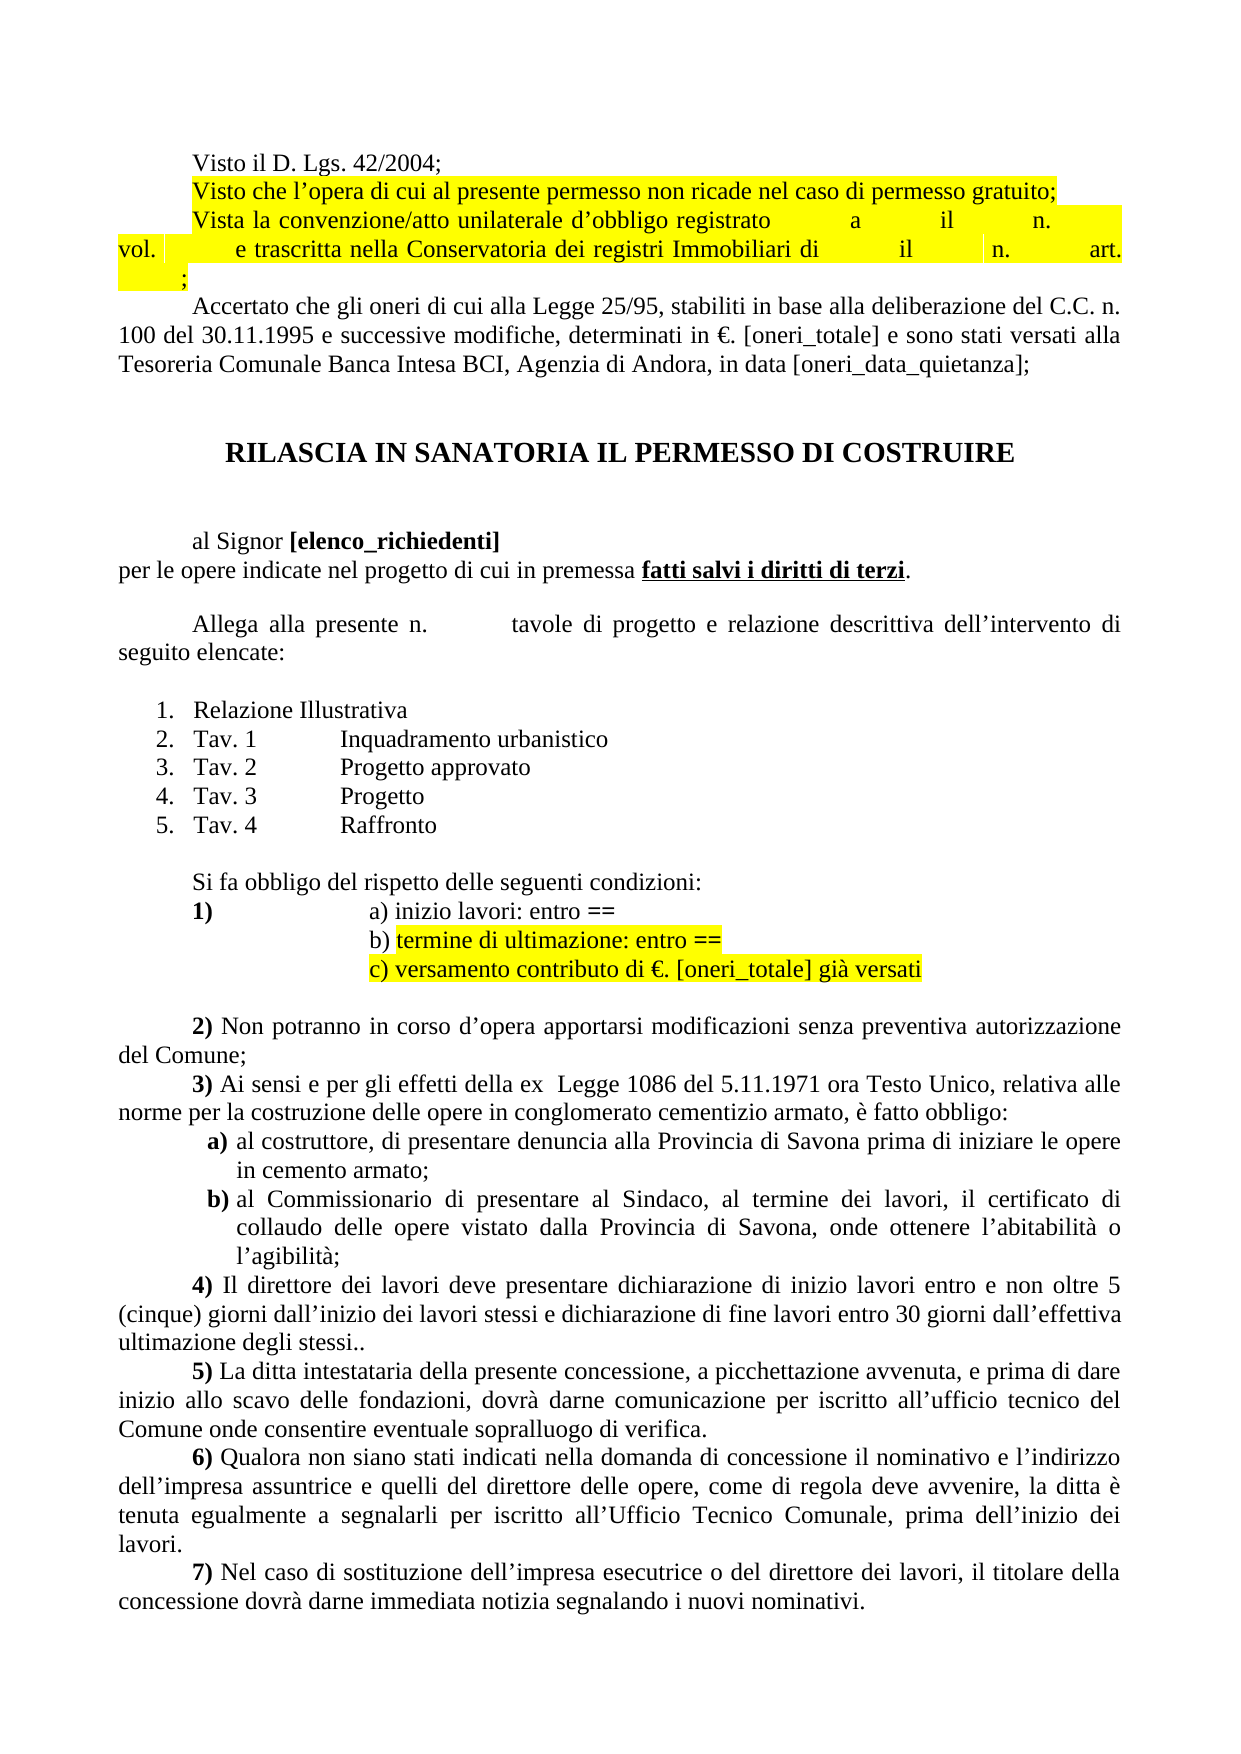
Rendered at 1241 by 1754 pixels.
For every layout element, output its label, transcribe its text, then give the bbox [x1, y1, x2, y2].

list al Commissionario di presentare al Sindaco, al termine dei lavori, il certificato di collaudo delle opere vistato dalla Provincia di Savona, onde ottenere l’abitabilità o l’agibilità; [207, 1184, 1122, 1270]
text Si fa obbligo del rispetto delle seguenti condizioni: [118, 867, 1122, 896]
text Vista la convenzione/atto unilaterale d’obbligo registrato a il n. vol. e trascritta nella Conservatoria dei registri Immobiliari di il n. art. ; [118, 205, 1122, 291]
text 4) Il direttore dei lavori deve presentare dichiarazione di inizio lavori entro e non oltre 5 (cinque) giorni dall’inizio dei lavori stessi e dichiarazione di fine lavori entro 30 giorni dall’effettiva ultimazione degli stessi.. [118, 1270, 1122, 1356]
list Tav. 1 Inquadramento urbanistico [156, 724, 1122, 752]
text 6) Qualora non siano stati indicati nella domanda di concessione il nominativo e l’indirizzo dell’impresa assuntrice e quelli del direttore delle opere, come di regola deve avvenire, la ditta è tenuta egualmente a segnalarli per iscritto all’Ufficio Tecnico Comunale, prima dell’inizio dei lavori. [118, 1442, 1122, 1557]
text RILASCIA IN SANATORIA IL PERMESSO DI COSTRUIRE [118, 435, 1122, 469]
text Accertato che gli oneri di cui alla Legge 25/95, stabiliti in base alla deliberazione del C.C. n. 100 del 30.11.1995 e successive modifiche, determinati in €. [oneri_totale] e sono stati versati alla Tesoreria Comunale Banca Intesa BCI, Agenzia di Andora, in data [oneri_data_quietanza]; [118, 291, 1122, 378]
text 7) Nel caso di sostituzione dell’impresa esecutrice o del direttore dei lavori, il titolare della concessione dovrà darne immediata notizia segnalando i nuovi nominativi. [118, 1557, 1122, 1615]
text b) termine di ultimazione: entro == [118, 925, 1122, 954]
text al Signor [elenco_richiedenti] [118, 526, 1122, 555]
text 2) Non potranno in corso d’opera apportarsi modificazioni senza preventiva autorizzazione del Comune; [118, 1011, 1122, 1069]
list Tav. 4 Raffronto [156, 810, 1122, 839]
list Tav. 3 Progetto [156, 781, 1122, 810]
text Visto che l’opera di cui al presente permesso non ricade nel caso di permesso gratuito; [118, 176, 1122, 205]
text per le opere indicate nel progetto di cui in premessa fatti salvi i diritti di terzi. [118, 555, 1122, 584]
text Visto il D. Lgs. 42/2004; [118, 148, 1122, 176]
text 5) La ditta intestataria della presente concessione, a picchettazione avvenuta, e prima di dare inizio allo scavo delle fondazioni, dovrà darne comunicazione per iscritto all’ufficio tecnico del Comune onde consentire eventuale sopralluogo di verifica. [118, 1356, 1122, 1442]
list al costruttore, di presentare denuncia alla Provincia di Savona prima di iniziare le opere in cemento armato; [207, 1126, 1122, 1184]
text c) versamento contributo di €. [oneri_totale] già versati [118, 954, 1122, 982]
list Tav. 2 Progetto approvato [156, 752, 1122, 781]
text 1) a) inizio lavori: entro == [118, 896, 1122, 925]
text Allega alla presente n. tavole di progetto e relazione descrittiva dell’intervento di seguito elencate: [118, 609, 1122, 666]
text 3) Ai sensi e per gli effetti della ex Legge 1086 del 5.11.1971 ora Testo Unico, relativa alle norme per la costruzione delle opere in conglomerato cementizio armato, è fatto obbligo: [118, 1069, 1122, 1126]
list Relazione Illustrativa [156, 695, 1122, 724]
